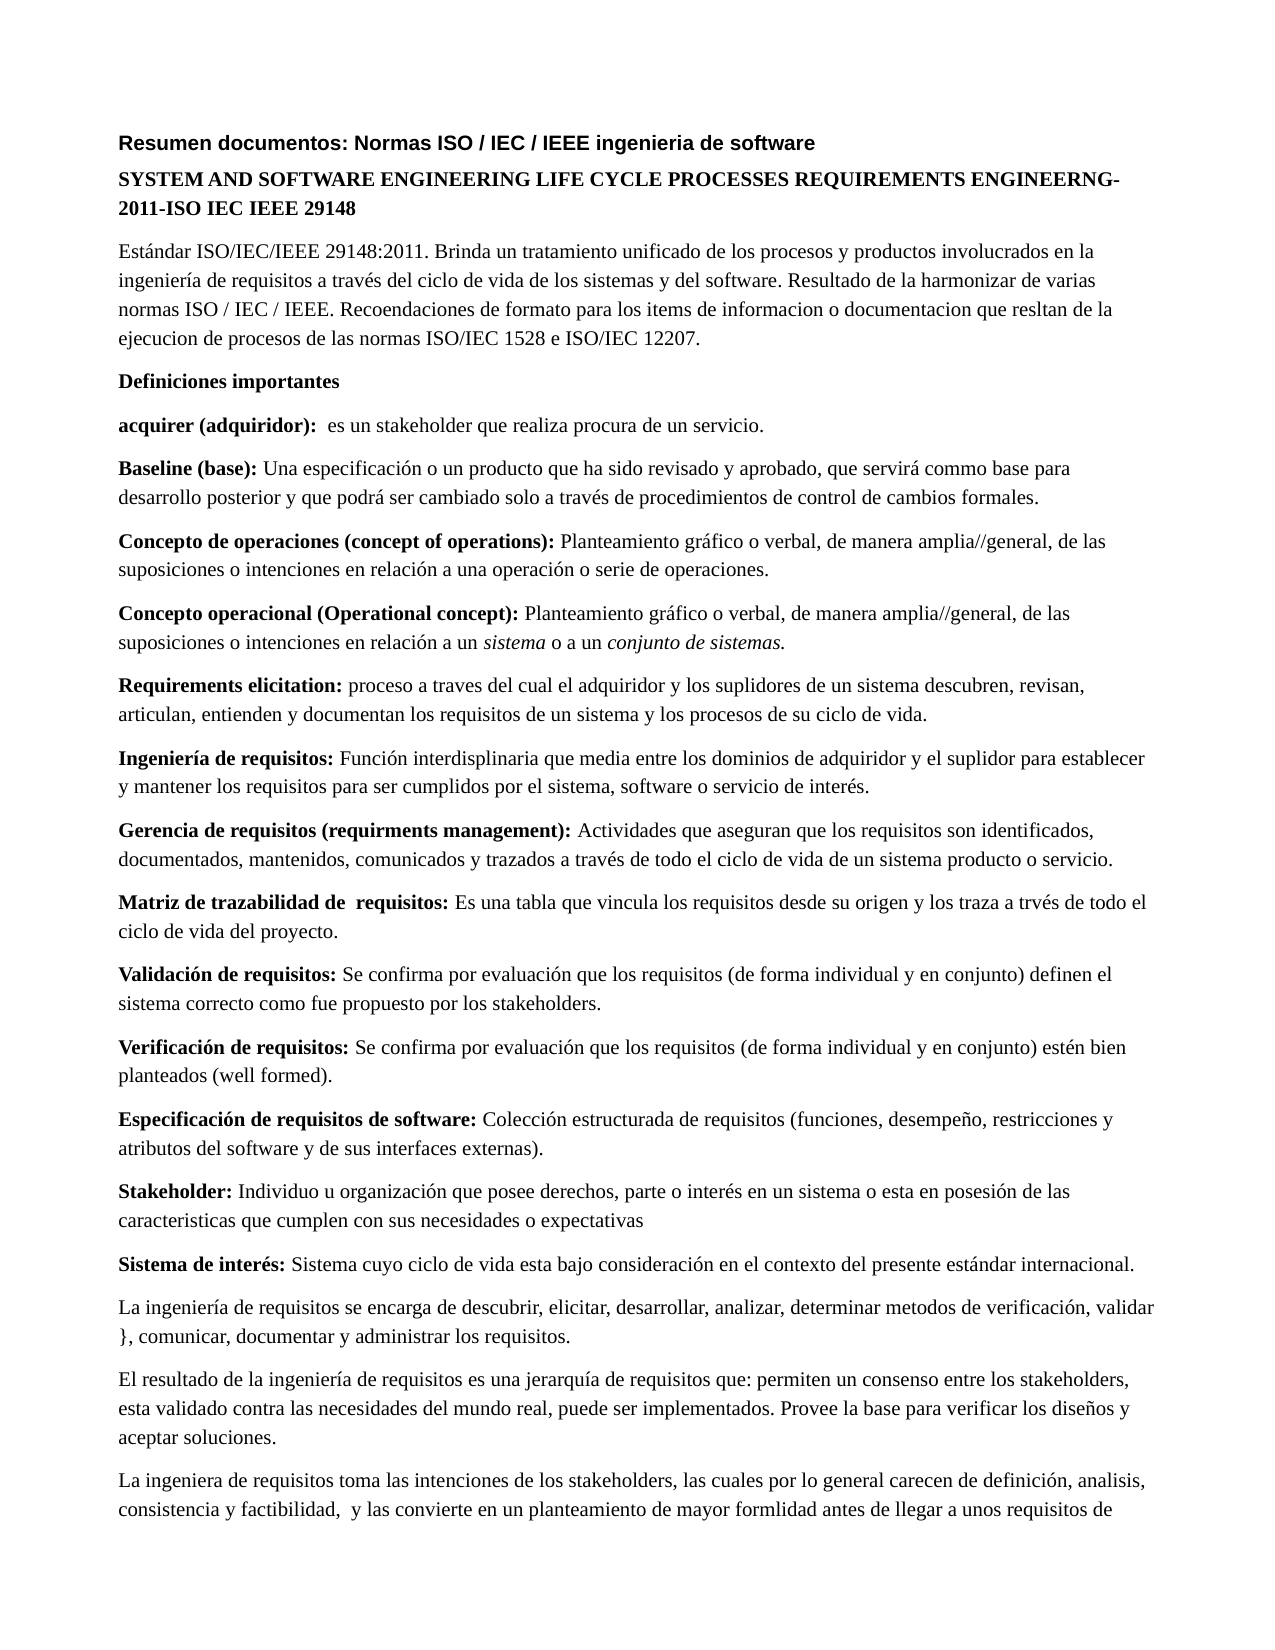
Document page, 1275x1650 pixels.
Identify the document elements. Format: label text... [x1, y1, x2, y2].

subtitle Resumen documentos: Normas ISO / IEC / IEEE ingenieria de software [118, 131, 1157, 154]
text Verificación de requisitos: Se confirma por evaluación que los requisitos (de forma individual y en conjunto) estén bien planteados (well formed). [118, 1034, 1157, 1087]
text Sistema de interés: Sistema cuyo ciclo de vida esta bajo consideración en el contexto del presente estándar internacional. [118, 1251, 1157, 1276]
text Validación de requisitos: Se confirma por evaluación que los requisitos (de forma individual y en conjunto) definen el sistema correcto como fue propuesto por los stakeholders. [118, 962, 1157, 1015]
text La ingeniera de requisitos toma las intenciones de los stakeholders, las cuales por lo general carecen de definición, analisis, consistencia y factibilidad, y las convierte en un planteamiento de mayor formlidad antes de llegar a unos requisitos de [118, 1468, 1157, 1521]
text Baseline (base): Una especificación o un producto que ha sido revisado y aprobado, que servirá commo base para desarrollo posterior y que podrá ser cambiado solo a través de procedimientos de control de cambios formales. [118, 456, 1157, 509]
text Gerencia de requisitos (requirments management): Actividades que aseguran que los requisitos son identificados, documentados, mantenidos, comunicados y trazados a través de todo el ciclo de vida de un sistema producto o servicio. [118, 818, 1157, 871]
text SYSTEM AND SOFTWARE ENGINEERING LIFE CYCLE PROCESSES REQUIREMENTS ENGINEERNG-2011-ISO IEC IEEE 29148 [118, 167, 1157, 220]
text La ingeniería de requisitos se encarga de descubrir, elicitar, desarrollar, analizar, determinar metodos de verificación, validar }, comunicar, documentar y administrar los requisitos. [118, 1295, 1157, 1348]
text Concepto operacional (Operational concept): Planteamiento gráfico o verbal, de manera amplia//general, de las suposiciones o intenciones en relación a un sistema o a un conjunto de sistemas. [118, 601, 1157, 654]
text Estándar ISO/IEC/IEEE 29148:2011. Brinda un tratamiento unificado de los procesos y productos involucrados en la ingeniería de requisitos a través del ciclo de vida de los sistemas y del software. Resultado de la harmonizar de varias normas ISO / IEC / IEEE. Recoendaciones de formato para los items de informacion o documentacion que resltan de la ejecucion de procesos de las normas ISO/IEC 1528 e ISO/IEC 12207. [118, 239, 1157, 350]
text Matriz de trazabilidad de requisitos: Es una tabla que vincula los requisitos desde su origen y los traza a trvés de todo el ciclo de vida del proyecto. [118, 890, 1157, 943]
text acquirer (adquiridor): es un stakeholder que realiza procura de un servicio. [118, 413, 1157, 437]
text Requirements elicitation: proceso a traves del cual el adquiridor y los suplidores de un sistema descubren, revisan, articulan, entienden y documentan los requisitos de un sistema y los procesos de su ciclo de vida. [118, 673, 1157, 726]
text Ingeniería de requisitos: Función interdisplinaria que media entre los dominios de adquiridor y el suplidor para establecer y mantener los requisitos para ser cumplidos por el sistema, software o servicio de interés. [118, 745, 1157, 798]
text El resultado de la ingeniería de requisitos es una jerarquía de requisitos que: permiten un consenso entre los stakeholders, esta validado contra las necesidades del mundo real, puede ser implementados. Provee la base para verificar los diseños y aceptar soluciones. [118, 1367, 1157, 1449]
text Concepto de operaciones (concept of operations): Planteamiento gráfico o verbal, de manera amplia//general, de las suposiciones o intenciones en relación a una operación o serie de operaciones. [118, 528, 1157, 581]
text Stakeholder: Individuo u organización que posee derechos, parte o interés en un sistema o esta en posesión de las caracteristicas que cumplen con sus necesidades o expectativas [118, 1179, 1157, 1232]
text Especificación de requisitos de software: Colección estructurada de requisitos (funciones, desempeño, restricciones y atributos del software y de sus interfaces externas). [118, 1107, 1157, 1160]
text Definiciones importantes [118, 369, 1157, 393]
